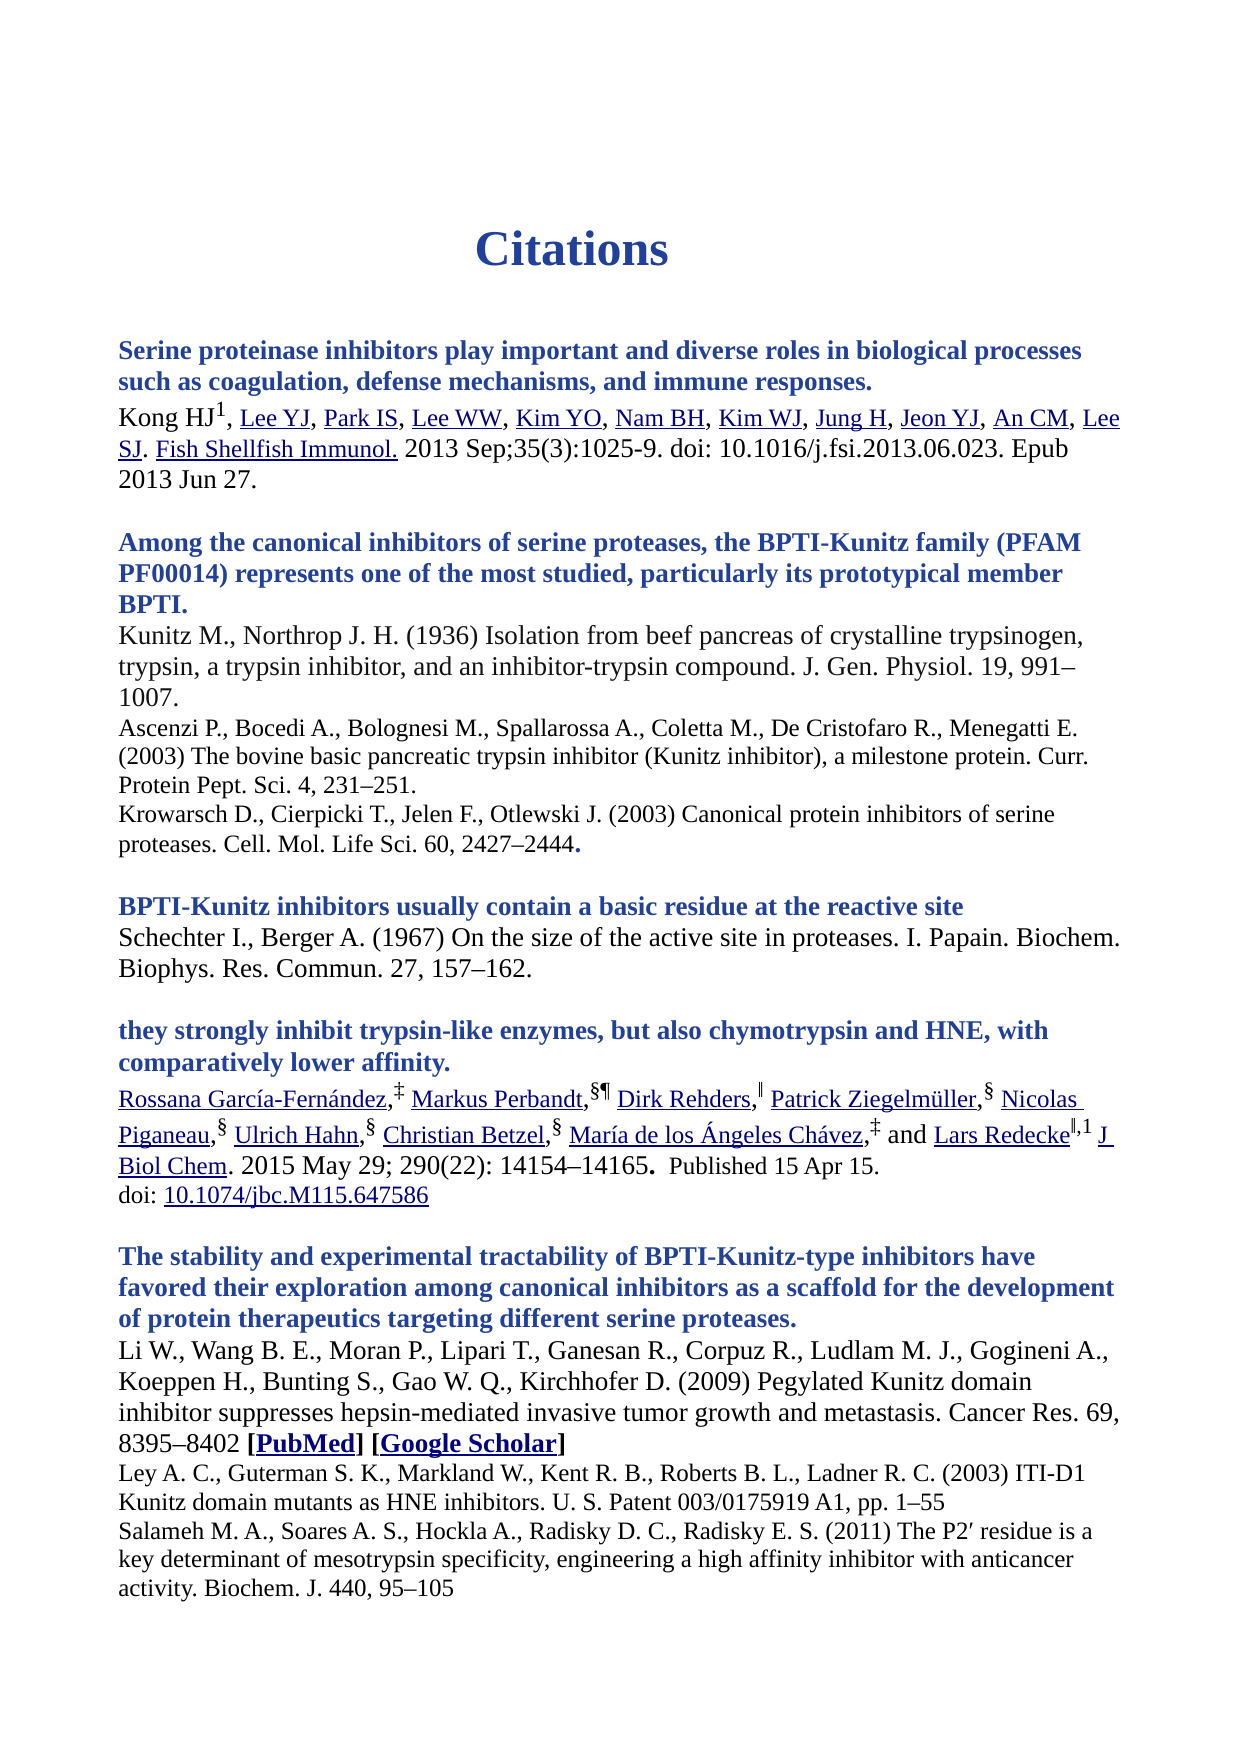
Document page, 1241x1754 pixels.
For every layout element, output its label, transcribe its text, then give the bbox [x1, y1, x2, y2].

text Ley A. C., Guterman S. K., Markland W., Kent R. B., Roberts B. L., Ladner R. C. (2003) ITI-D1 Kunitz domain mutants as HNE inhibitors. U. S. Patent 003/0175919 A1, pp. 1–55 [118, 1458, 1122, 1516]
text they strongly inhibit trypsin-like enzymes, but also chymotrypsin and HNE, with comparatively lower affinity. [118, 1014, 1122, 1077]
text Serine proteinase inhibitors play important and diverse roles in biological processes such as coagulation, defense mechanisms, and immune responses. [118, 334, 1122, 396]
text Kong HJ1, Lee YJ, Park IS, Lee WW, Kim YO, Nam BH, Kim WJ, Jung H, Jeon YJ, An CM, Lee SJ. Fish Shellfish Immunol. 2013 Sep;35(3):1025-9. doi: 10.1016/j.fsi.2013.06.023. Epub 2013 Jun 27. [118, 396, 1122, 494]
text Ascenzi P., Bocedi A., Bolognesi M., Spallarossa A., Coletta M., De Cristofaro R., Menegatti E. (2003) The bovine basic pancreatic trypsin inhibitor (Kunitz inhibitor), a milestone protein. Curr. Protein Pept. Sci. 4, 231–251. [118, 713, 1122, 799]
text Rossana García-Fernández,‡ Markus Perbandt,§¶ Dirk Rehders,‖ Patrick Ziegelmüller,§ Nicolas Piganeau,§ Ulrich Hahn,§ Christian Betzel,§ María de los Ángeles Chávez,‡ and Lars Redecke‖,1 J Biol Chem. 2015 May 29; 290(22): 14154–14165. Published 15 Apr 15. doi: 10.1074/jbc.M115.647586 [118, 1077, 1122, 1209]
text Schechter I., Berger A. (1967) On the size of the active site in proteases. I. Papain. Biochem. Biophys. Res. Commun. 27, 157–162. [118, 921, 1122, 983]
text Kunitz M., Northrop J. H. (1936) Isolation from beef pancreas of crystalline trypsinogen, trypsin, a trypsin inhibitor, and an inhibitor-trypsin compound. J. Gen. Physiol. 19, 991–1007. [118, 619, 1122, 713]
text The stability and experimental tractability of BPTI-Kunitz-type inhibitors have favored their exploration among canonical inhibitors as a scaffold for the development of protein therapeutics targeting different serine proteases. [118, 1240, 1122, 1334]
text BPTI-Kunitz inhibitors usually contain a basic residue at the reactive site [118, 890, 1122, 921]
text Citations [118, 219, 1122, 276]
text Li W., Wang B. E., Moran P., Lipari T., Ganesan R., Corpuz R., Ludlam M. J., Gogineni A., Koeppen H., Bunting S., Gao W. Q., Kirchhofer D. (2009) Pegylated Kunitz domain inhibitor suppresses hepsin-mediated invasive tumor growth and metastasis. Cancer Res. 69, 8395–8402 [PubMed] [Google Scholar] [118, 1334, 1122, 1458]
text Krowarsch D., Cierpicki T., Jelen F., Otlewski J. (2003) Canonical protein inhibitors of serine proteases. Cell. Mol. Life Sci. 60, 2427–2444. [118, 799, 1122, 859]
text Among the canonical inhibitors of serine proteases, the BPTI-Kunitz family (PFAM PF00014) represents one of the most studied, particularly its prototypical member BPTI. [118, 526, 1122, 619]
text Salameh M. A., Soares A. S., Hockla A., Radisky D. C., Radisky E. S. (2011) The P2′ residue is a key determinant of mesotrypsin specificity, engineering a high affinity inhibitor with anticancer activity. Biochem. J. 440, 95–105 [118, 1516, 1122, 1602]
